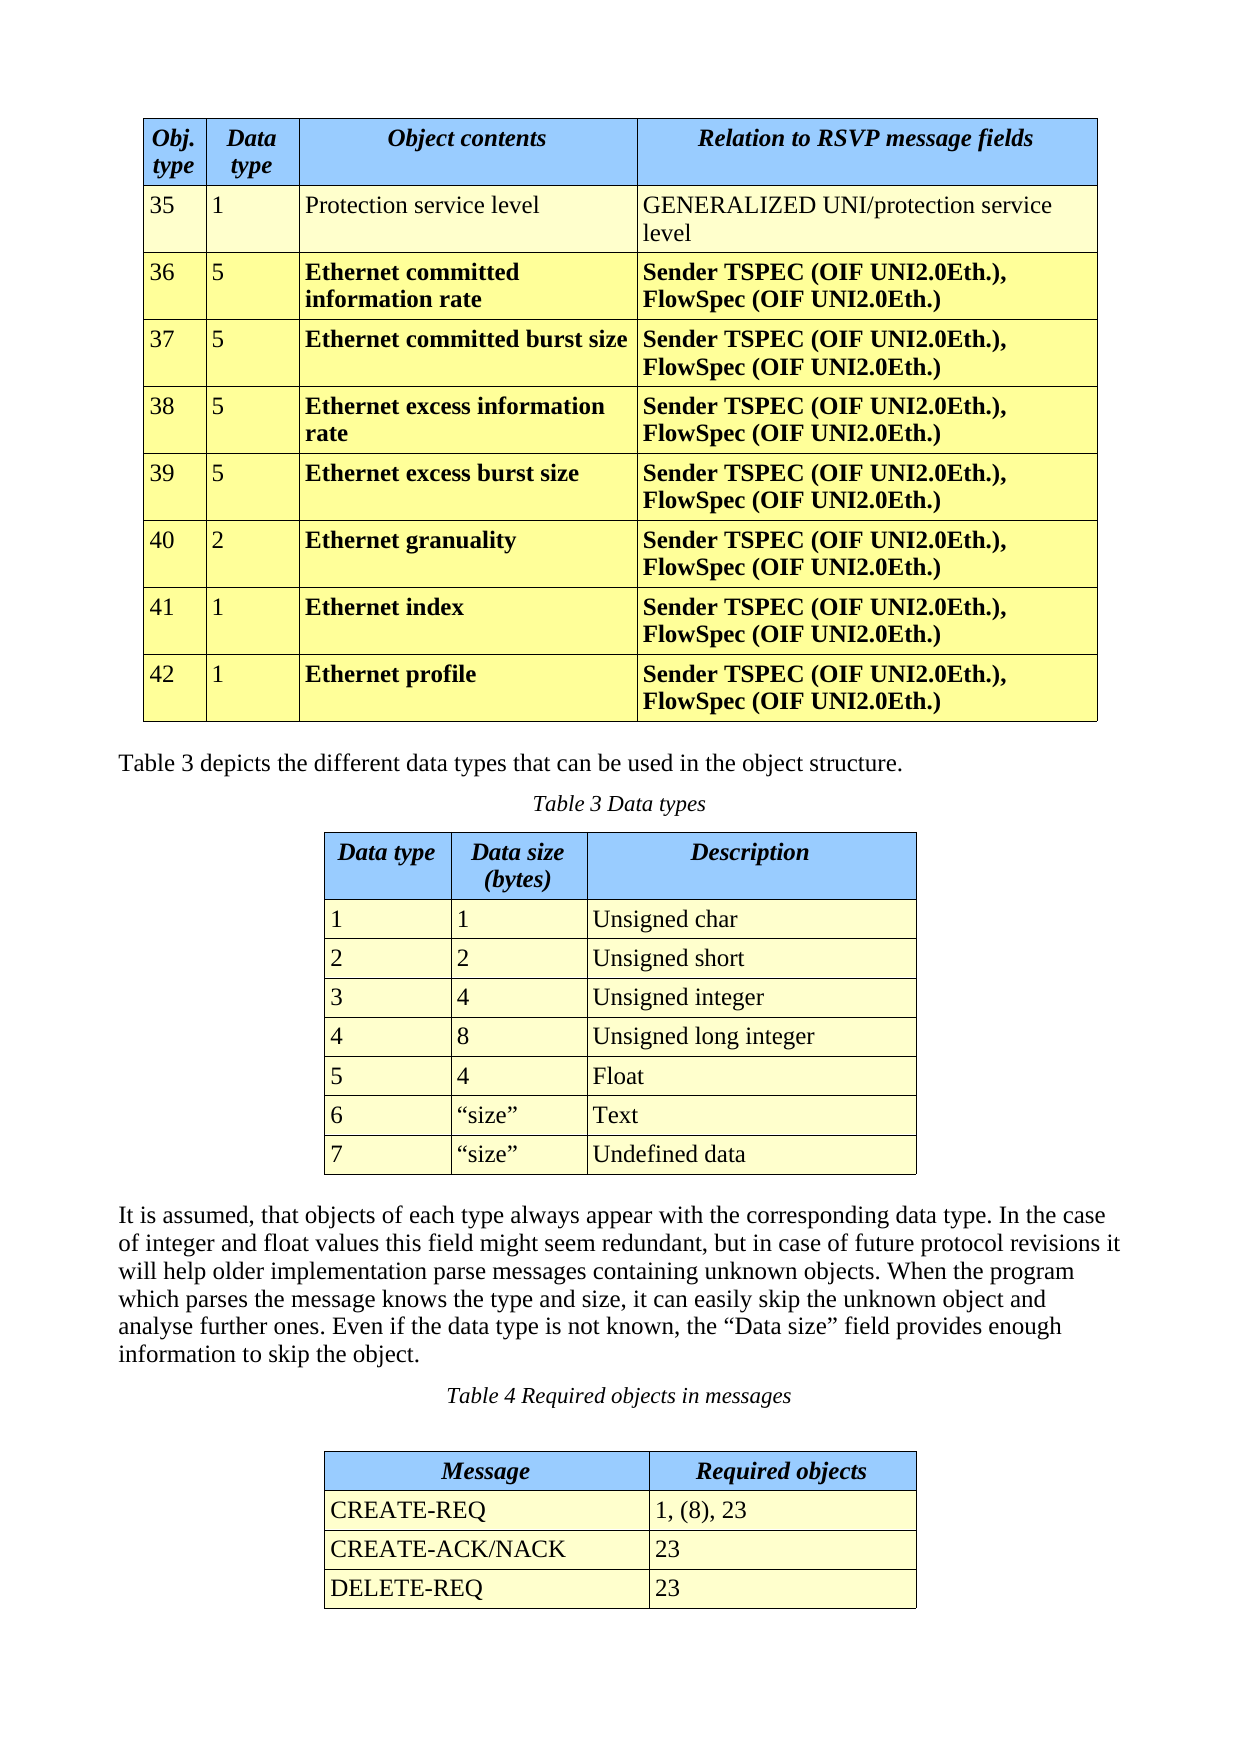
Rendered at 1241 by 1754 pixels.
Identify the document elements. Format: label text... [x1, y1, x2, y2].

table_cell 5 [207, 387, 299, 453]
table_header Message [325, 1452, 649, 1490]
table_cell Ethernet excess burst size [300, 454, 637, 520]
table_cell Unsigned integer [588, 979, 916, 1017]
table_cell 35 [144, 186, 206, 252]
text It is assumed, that objects of each type always appear with the corresponding data type. In the case of integer and float values this field might seem redundant, but in case of future protocol revisions it will help older implementation parse messages containing unknown objects. When the program which parses the message knows the type and size, it can easily skip the unknown object and analyse further ones. Even if the data type is not known, the “Data size” field provides enough information to skip the object. [118, 1202, 1122, 1368]
table_cell 3 [325, 979, 451, 1017]
table_cell CREATE-ACK/NACK [325, 1531, 649, 1569]
table_cell 2 [325, 939, 451, 977]
table_cell 4 [452, 1057, 587, 1095]
table_cell GENERALIZED UNI/protection service level [638, 186, 1097, 252]
table_cell Sender TSPEC (OIF UNI2.0Eth.), FlowSpec (OIF UNI2.0Eth.) [638, 454, 1097, 520]
table_cell 1, (8), 23 [650, 1491, 916, 1529]
table_cell Sender TSPEC (OIF UNI2.0Eth.), FlowSpec (OIF UNI2.0Eth.) [638, 387, 1097, 453]
table_cell 7 [325, 1136, 451, 1174]
table_cell 8 [452, 1018, 587, 1056]
table_cell 4 [325, 1018, 451, 1056]
table_cell Undefined data [588, 1136, 916, 1174]
table_cell 39 [144, 454, 206, 520]
table_cell 36 [144, 253, 206, 319]
table_cell Ethernet excess information rate [300, 387, 637, 453]
table_cell 40 [144, 521, 206, 587]
table_cell “size” [452, 1096, 587, 1134]
table_cell 2 [207, 521, 299, 587]
table_cell Ethernet profile [300, 655, 637, 721]
table_cell Float [588, 1057, 916, 1095]
text Table 4 Required objects in messages [118, 1383, 1122, 1408]
table_cell Text [588, 1096, 916, 1134]
table_cell 23 [650, 1531, 916, 1569]
table_cell Sender TSPEC (OIF UNI2.0Eth.), FlowSpec (OIF UNI2.0Eth.) [638, 655, 1097, 721]
table_cell Sender TSPEC (OIF UNI2.0Eth.), FlowSpec (OIF UNI2.0Eth.) [638, 253, 1097, 319]
table_cell 4 [452, 979, 587, 1017]
table_cell Ethernet index [300, 588, 637, 654]
table_header Data type [325, 833, 451, 899]
table_cell DELETE-REQ [325, 1570, 649, 1608]
table_cell 1 [207, 588, 299, 654]
table_cell 1 [207, 186, 299, 252]
table_cell 38 [144, 387, 206, 453]
table_header Description [588, 833, 916, 899]
table_cell 37 [144, 320, 206, 386]
table_cell Ethernet granuality [300, 521, 637, 587]
table_cell 1 [325, 900, 451, 938]
table_cell CREATE-REQ [325, 1491, 649, 1529]
table_cell 2 [452, 939, 587, 977]
table_header Relation to RSVP message fields [638, 119, 1097, 185]
table_cell Ethernet committed information rate [300, 253, 637, 319]
table_cell Unsigned long integer [588, 1018, 916, 1056]
table_cell 23 [650, 1570, 916, 1608]
table_cell 42 [144, 655, 206, 721]
table_cell 1 [452, 900, 587, 938]
table_cell 5 [325, 1057, 451, 1095]
table_header Data size (bytes) [452, 833, 587, 899]
text Table 3 Data types [118, 791, 1122, 817]
table_header Required objects [650, 1452, 916, 1490]
table_cell 5 [207, 454, 299, 520]
text Table 3 depicts the different data types that can be used in the object structure. [118, 749, 1122, 776]
table_cell 5 [207, 253, 299, 319]
table_cell Unsigned short [588, 939, 916, 977]
table_cell 41 [144, 588, 206, 654]
table_cell Sender TSPEC (OIF UNI2.0Eth.), FlowSpec (OIF UNI2.0Eth.) [638, 521, 1097, 587]
table_cell 6 [325, 1096, 451, 1134]
table_header Object contents [300, 119, 637, 185]
table_cell Protection service level [300, 186, 637, 252]
table_cell Sender TSPEC (OIF UNI2.0Eth.), FlowSpec (OIF UNI2.0Eth.) [638, 588, 1097, 654]
table_header Obj. type [144, 119, 206, 185]
table_cell 5 [207, 320, 299, 386]
table_cell Sender TSPEC (OIF UNI2.0Eth.), FlowSpec (OIF UNI2.0Eth.) [638, 320, 1097, 386]
table_cell Unsigned char [588, 900, 916, 938]
table_cell “size” [452, 1136, 587, 1174]
table_cell 1 [207, 655, 299, 721]
table_header Data type [207, 119, 299, 185]
table_cell Ethernet committed burst size [300, 320, 637, 386]
